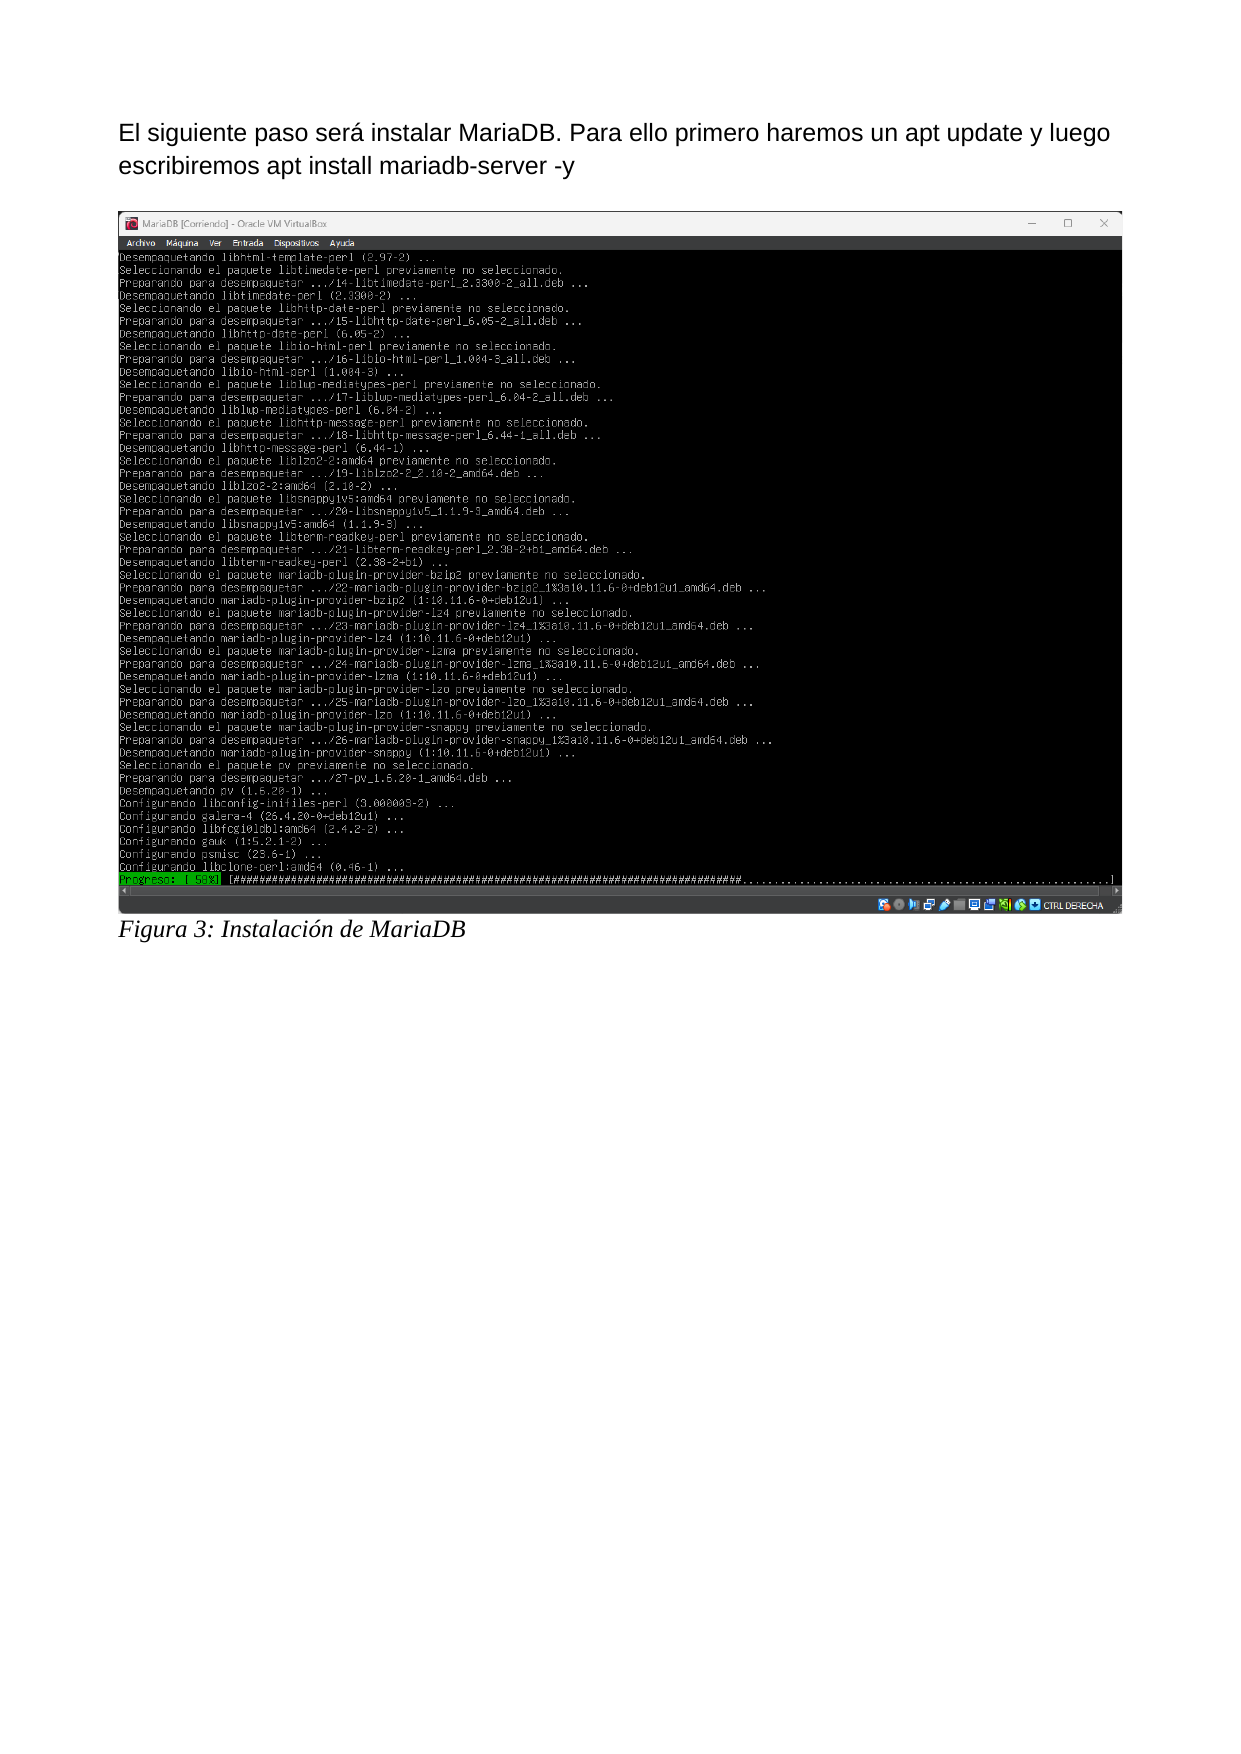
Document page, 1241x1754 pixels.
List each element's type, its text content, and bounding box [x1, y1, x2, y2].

picture [118, 211, 1123, 914]
text Figura 3: Instalación de MariaDB [118, 914, 1122, 943]
text El siguiente paso será instalar MariaDB. Para ello primero haremos un apt update y luego escribiremos apt install mariadb-server -y [118, 118, 1122, 180]
